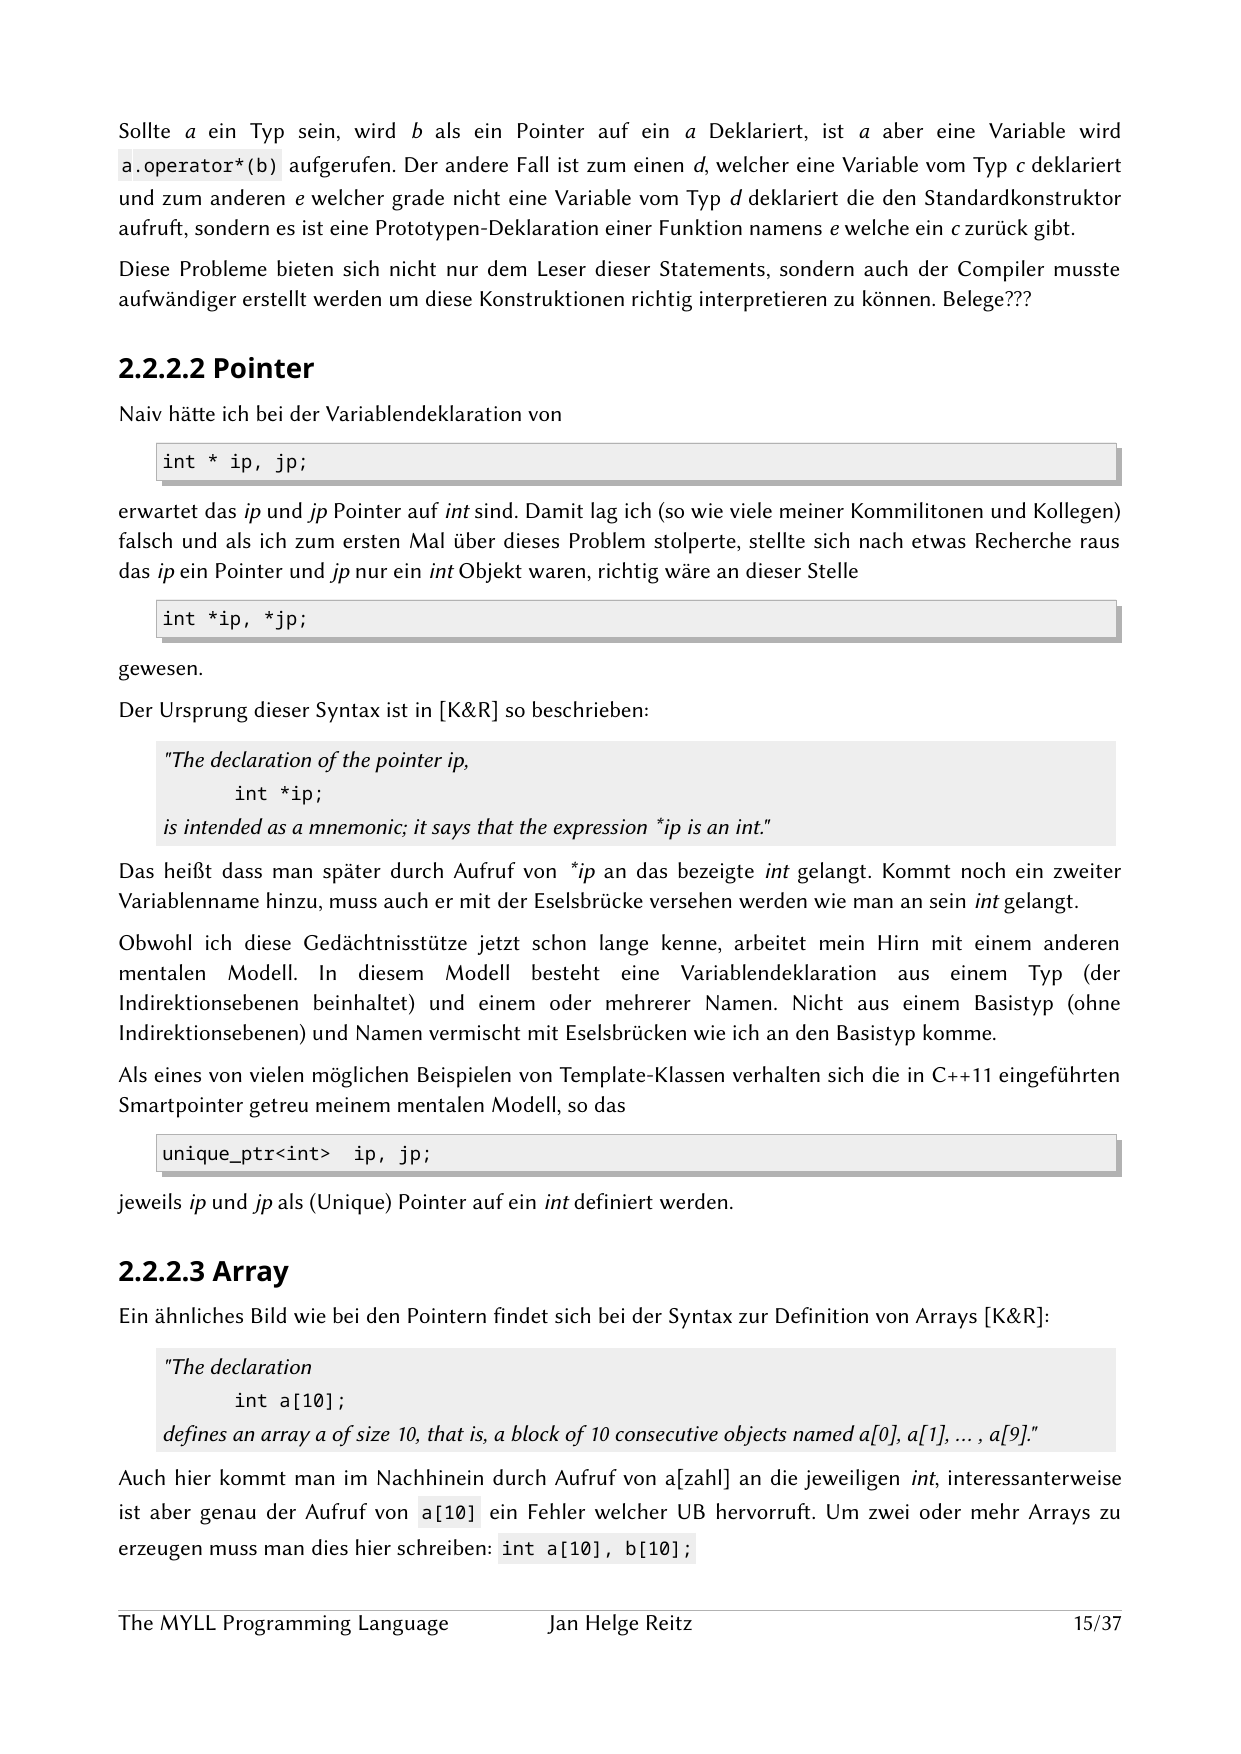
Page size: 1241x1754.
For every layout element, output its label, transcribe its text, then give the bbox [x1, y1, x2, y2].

text int *ip; [156, 771, 1116, 808]
text Diese Probleme bieten sich nicht nur dem Leser dieser Statements, sondern auch der Compiler musste aufwändiger erstellt werden um diese Konstruktionen richtig interpretieren zu können. Belege??? [118, 256, 1122, 312]
text unique_ptr<int> ip, jp; [157, 1135, 1116, 1171]
text int a[10]; [156, 1378, 1116, 1414]
text Naiv hätte ich bei der Variablendeklaration von [118, 401, 1122, 427]
text erwartet das ip und jp Pointer auf int sind. Damit lag ich (so wie viele meiner Kommilitonen und Kollegen) falsch und als ich zum ersten Mal über dieses Problem stolperte, stellte sich nach etwas Recherche raus das ip ein Pointer und jp nur ein int Objekt waren, richtig wäre an dieser Stelle [118, 498, 1122, 584]
text Als eines von vielen möglichen Beispielen von Template-Klassen verhalten sich die in C++11 eingeführten Smartpointer getreu meinem mentalen Modell, so das [118, 1062, 1122, 1118]
text int *ip, *jp; [157, 601, 1116, 637]
text Obwohl ich diese Gedächtnisstütze jetzt schon lange kenne, arbeitet mein Hirn mit einem anderen mentalen Modell. In diesem Modell besteht eine Variablendeklaration aus einem Typ (der Indirektionsebenen beinhaltet) und einem oder mehrerer Namen. Nicht aus einem Basistyp (ohne Indirektionsebenen) und Namen vermischt mit Eselsbrücken wie ich an den Basistyp komme. [118, 930, 1122, 1046]
text Das heißt dass man später durch Aufruf von *ip an das bezeigte int gelangt. Kommt noch ein zweiter Variablenname hinzu, muss auch er mit der Eselsbrücke versehen werden wie man an sein int gelangt. [118, 858, 1122, 914]
text Auch hier kommt man im Nachhinein durch Aufruf von a[zahl] an die jeweiligen int, interessanterweise ist aber genau der Aufruf von a[10] ein Fehler welcher UB hervorruft. Um zwei oder mehr Arrays zu erzeugen muss man dies hier schreiben: int a[10], b[10]; [118, 1465, 1122, 1564]
text Der Ursprung dieser Syntax ist in [K&R] so beschrieben: [118, 697, 1122, 723]
text "The declaration of the pointer ip, [156, 741, 1116, 771]
text is intended as a mnemonic; it says that the expression *ip is an int." [156, 808, 1116, 846]
text jeweils ip und jp als (Unique) Pointer auf ein int definiert werden. [118, 1189, 1122, 1215]
text "The declaration [156, 1348, 1116, 1378]
text defines an array a of size 10, that is, a block of 10 consecutive objects named a[0], a[1], ... , a[9]." [156, 1414, 1116, 1452]
text Ein ähnliches Bild wie bei den Pointern findet sich bei der Syntax zur Definition von Arrays [K&R]: [118, 1303, 1122, 1329]
text gewesen. [118, 655, 1122, 681]
subtitle Pointer [118, 349, 1122, 387]
text Sollte a ein Typ sein, wird b als ein Pointer auf ein a Deklariert, ist a aber eine Variable wird a.operator*(b) aufgerufen. Der andere Fall ist zum einen d, welcher eine Variable vom Typ c deklariert und zum anderen e welcher grade nicht eine Variable vom Typ d deklariert die den Standardkonstruktor aufruft, sondern es ist eine Prototypen-Deklaration einer Funktion namens e welche ein c zurück gibt. [118, 118, 1122, 241]
text int * ip, jp; [157, 444, 1116, 480]
subtitle Array [118, 1252, 1122, 1289]
